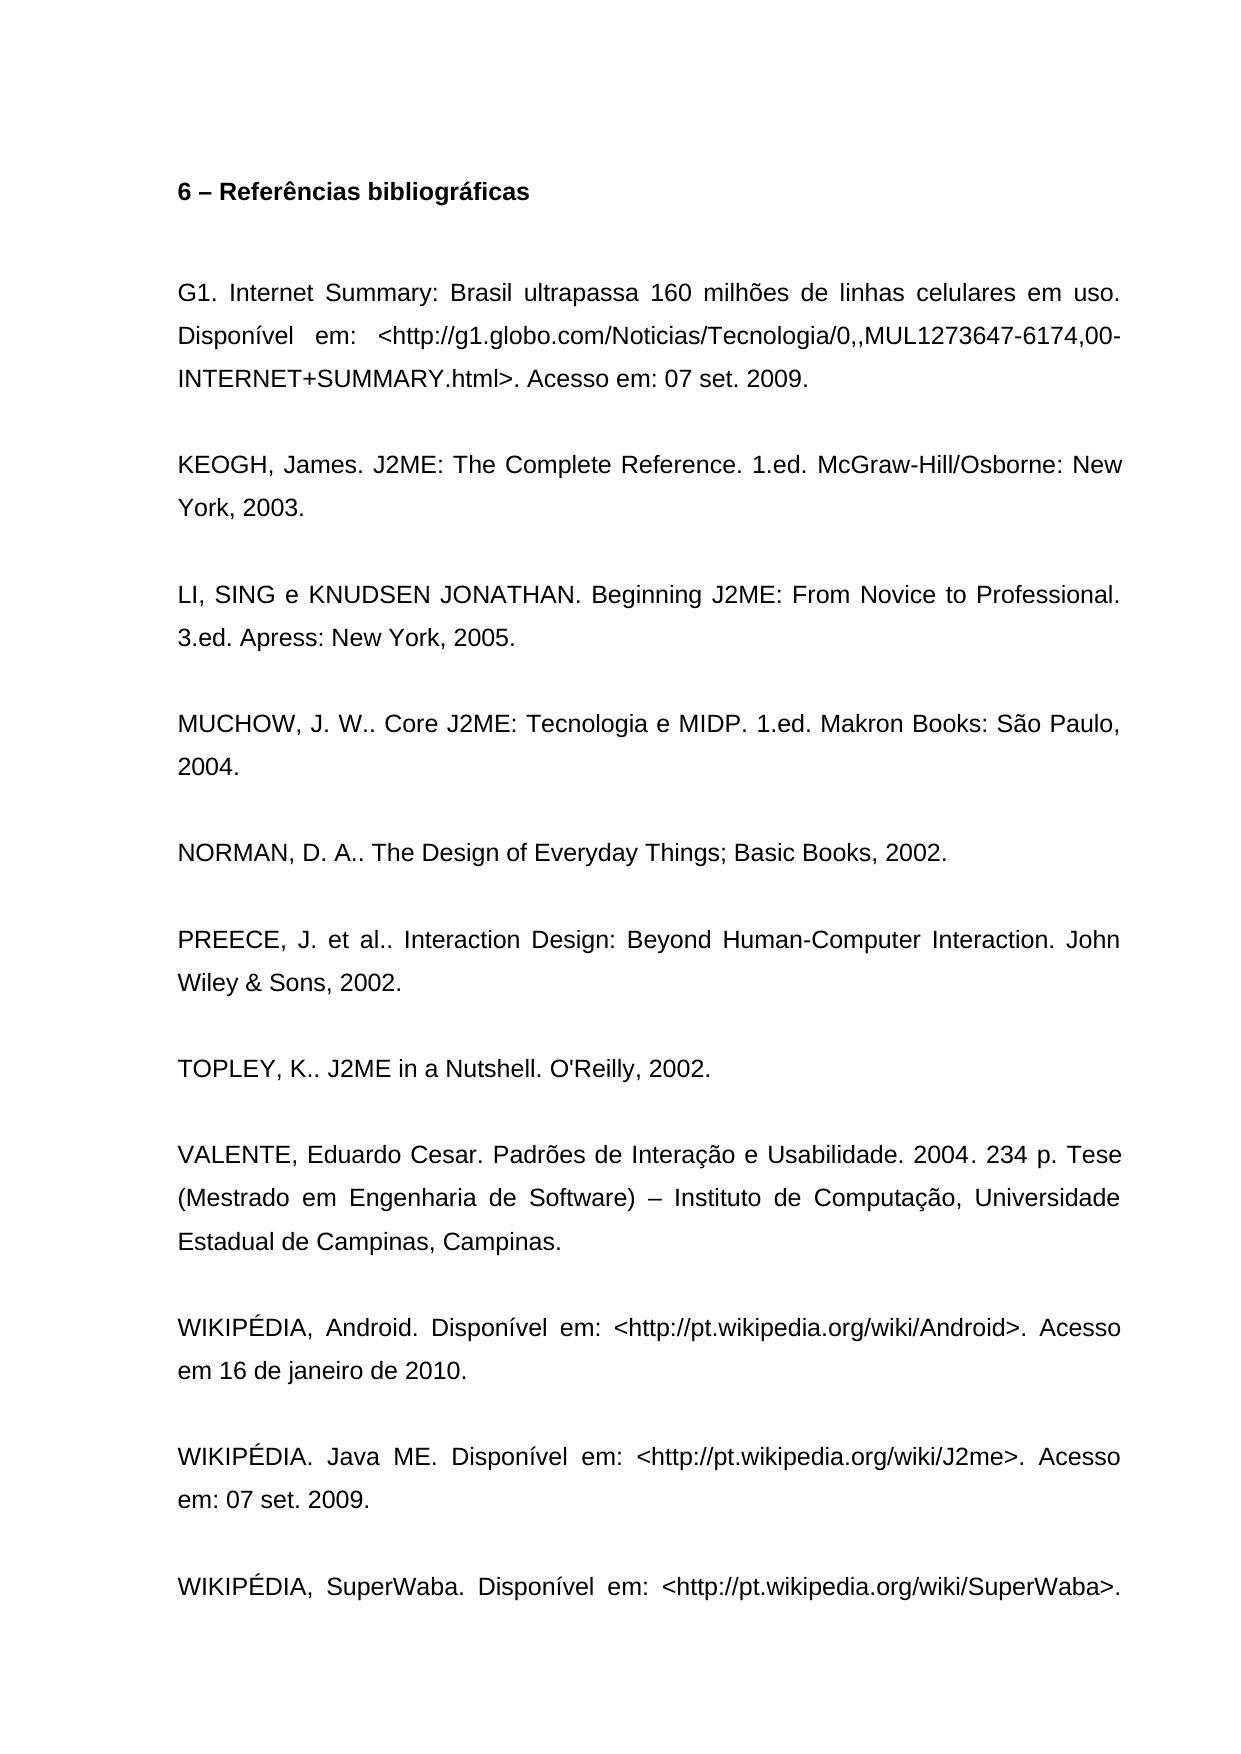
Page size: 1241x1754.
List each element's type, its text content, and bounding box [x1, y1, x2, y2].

subtitle 6 – Referências bibliográficas [177, 177, 1122, 206]
text VALENTE, Eduardo Cesar. Padrões de Interação e Usabilidade. 2004. 234 p. Tese (Mestrado em Engenharia de Software) – Instituto de Computação, Universidade Estadual de Campinas, Campinas. [177, 1140, 1122, 1255]
text PREECE, J. et al.. Interaction Design: Beyond Human-Computer Interaction. John Wiley & Sons, 2002. [177, 925, 1122, 997]
text WIKIPÉDIA. Java ME. Disponível em: <http://pt.wikipedia.org/wiki/J2me>. Acesso em: 07 set. 2009. [177, 1442, 1122, 1514]
text G1. Internet Summary: Brasil ultrapassa 160 milhões de linhas celulares em uso. Disponível em: <http://g1.globo.com/Noticias/Tecnologia/0,,MUL1273647-6174,00-INTERNET+SUMMARY.html>. Acesso em: 07 set. 2009. [177, 278, 1122, 393]
text LI, SING e KNUDSEN JONATHAN. Beginning J2ME: From Novice to Professional. 3.ed. Apress: New York, 2005. [177, 580, 1122, 652]
text KEOGH, James. J2ME: The Complete Reference. 1.ed. McGraw-Hill/Osborne: New York, 2003. [177, 450, 1122, 522]
text MUCHOW, J. W.. Core J2ME: Tecnologia e MIDP. 1.ed. Makron Books: São Paulo, 2004. [177, 709, 1122, 781]
text WIKIPÉDIA, Android. Disponível em: <http://pt.wikipedia.org/wiki/Android>. Acesso em 16 de janeiro de 2010. [177, 1313, 1122, 1385]
text NORMAN, D. A.. The Design of Everyday Things; Basic Books, 2002. [177, 838, 1122, 867]
text TOPLEY, K.. J2ME in a Nutshell. O'Reilly, 2002. [177, 1054, 1122, 1083]
text WIKIPÉDIA, SuperWaba. Disponível em: <http://pt.wikipedia.org/wiki/SuperWaba>. [177, 1572, 1122, 1600]
